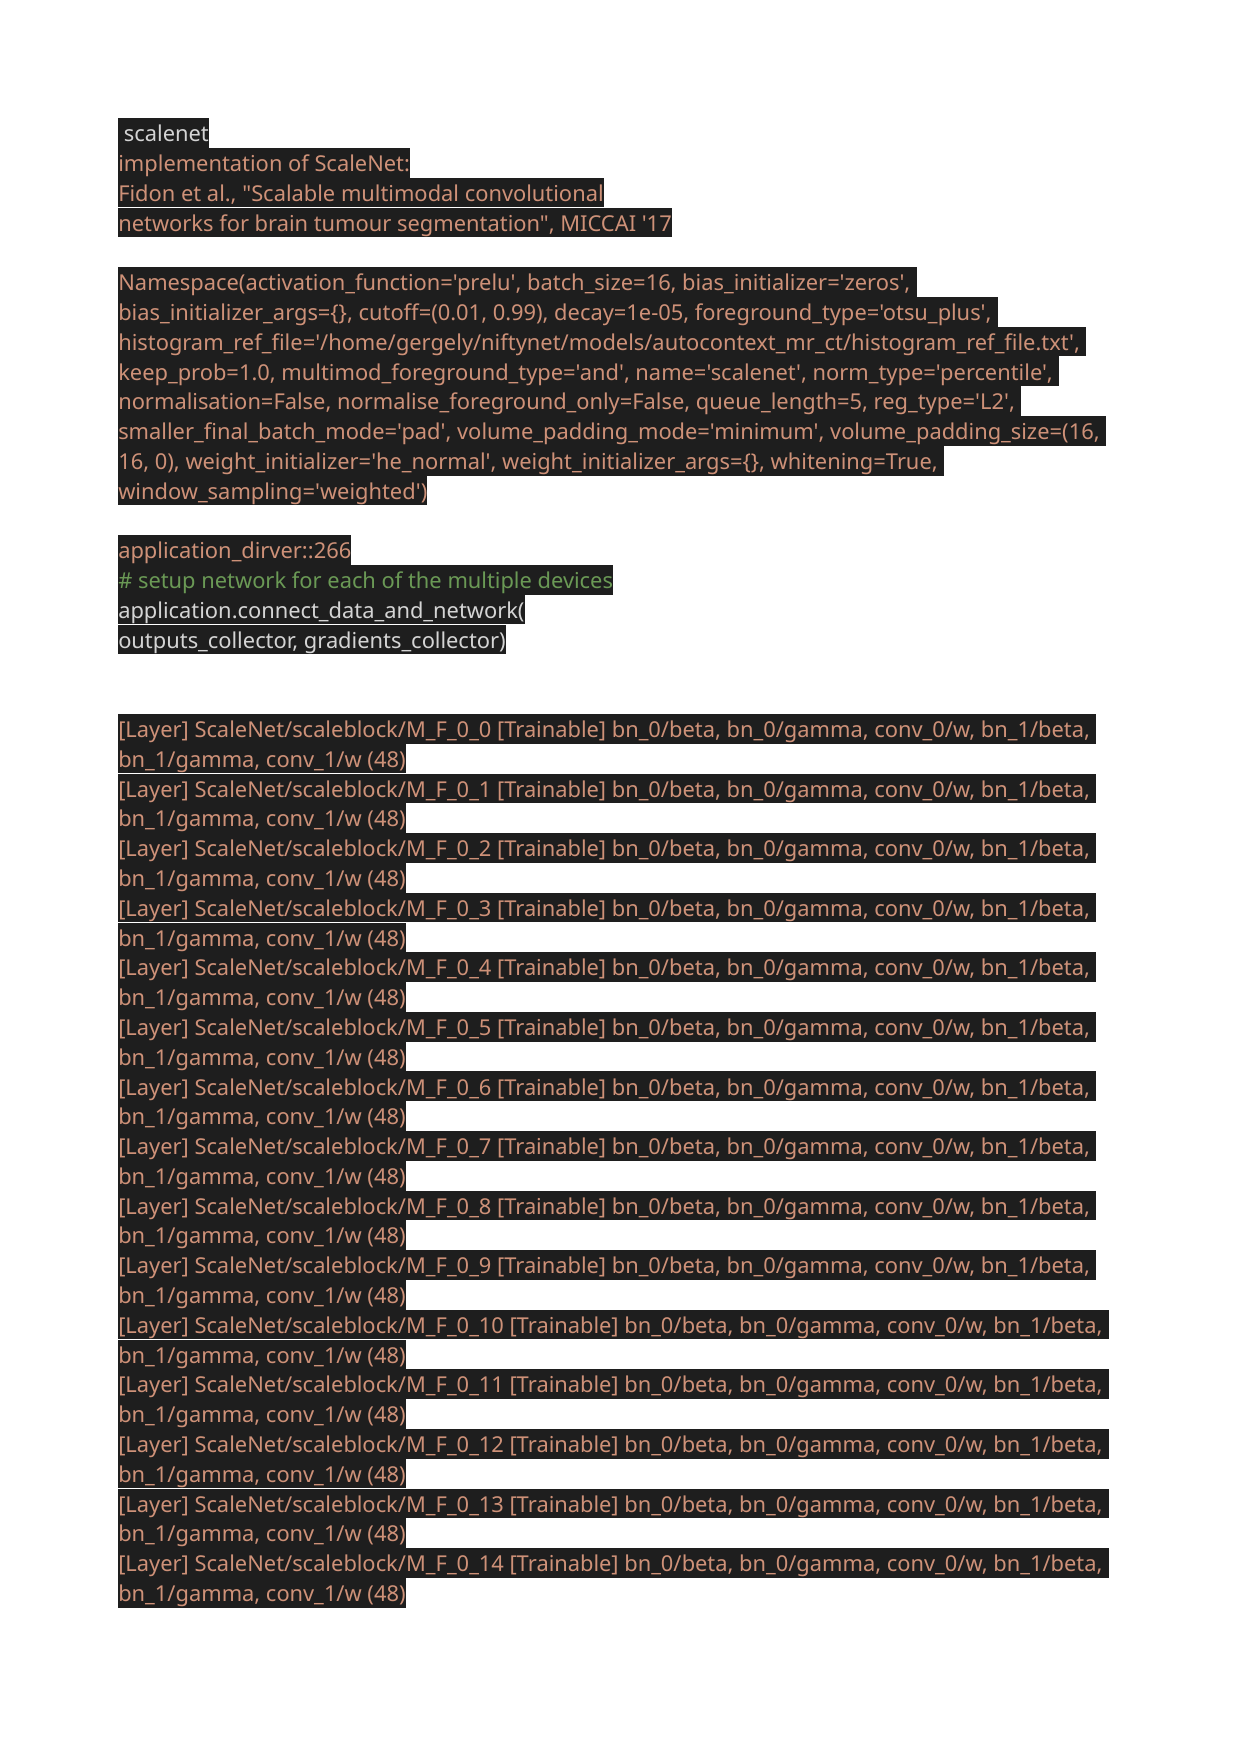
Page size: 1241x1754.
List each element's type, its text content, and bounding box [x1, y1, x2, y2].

text [Layer] ScaleNet/scaleblock/M_F_0_3 [Trainable] bn_0/beta, bn_0/gamma, conv_0/w, bn_1/beta, bn_1/gamma, conv_1/w (48) [118, 893, 1122, 952]
text [Layer] ScaleNet/scaleblock/M_F_0_14 [Trainable] bn_0/beta, bn_0/gamma, conv_0/w, bn_1/beta, bn_1/gamma, conv_1/w (48) [118, 1548, 1122, 1608]
text networks for brain tumour segmentation", MICCAI '17 [118, 207, 1122, 237]
text outputs_collector, gradients_collector) [118, 624, 1122, 654]
text [Layer] ScaleNet/scaleblock/M_F_0_9 [Trainable] bn_0/beta, bn_0/gamma, conv_0/w, bn_1/beta, bn_1/gamma, conv_1/w (48) [118, 1250, 1122, 1310]
text [Layer] ScaleNet/scaleblock/M_F_0_0 [Trainable] bn_0/beta, bn_0/gamma, conv_0/w, bn_1/beta, bn_1/gamma, conv_1/w (48) [118, 714, 1122, 773]
text [Layer] ScaleNet/scaleblock/M_F_0_8 [Trainable] bn_0/beta, bn_0/gamma, conv_0/w, bn_1/beta, bn_1/gamma, conv_1/w (48) [118, 1191, 1122, 1250]
text application_dirver::266 [118, 535, 1122, 565]
text [Layer] ScaleNet/scaleblock/M_F_0_10 [Trainable] bn_0/beta, bn_0/gamma, conv_0/w, bn_1/beta, bn_1/gamma, conv_1/w (48) [118, 1310, 1122, 1369]
text Namespace(activation_function='prelu', batch_size=16, bias_initializer='zeros', bias_initializer_args={}, cutoff=(0.01, 0.99), decay=1e-05, foreground_type='otsu_plus', histogram_ref_file='/home/gergely/niftynet/models/autocontext_mr_ct/histogram_ref_file.txt', keep_prob=1.0, multimod_foreground_type='and', name='scalenet', norm_type='percentile', normalisation=False, normalise_foreground_only=False, queue_length=5, reg_type='L2', smaller_final_batch_mode='pad', volume_padding_mode='minimum', volume_padding_size=(16, 16, 0), weight_initializer='he_normal', weight_initializer_args={}, whitening=True, window_sampling='weighted') [118, 267, 1122, 505]
text # setup network for each of the multiple devices [118, 565, 1122, 595]
text [Layer] ScaleNet/scaleblock/M_F_0_2 [Trainable] bn_0/beta, bn_0/gamma, conv_0/w, bn_1/beta, bn_1/gamma, conv_1/w (48) [118, 833, 1122, 893]
text [Layer] ScaleNet/scaleblock/M_F_0_4 [Trainable] bn_0/beta, bn_0/gamma, conv_0/w, bn_1/beta, bn_1/gamma, conv_1/w (48) [118, 952, 1122, 1012]
text implementation of ScaleNet: [118, 148, 1122, 178]
text [Layer] ScaleNet/scaleblock/M_F_0_5 [Trainable] bn_0/beta, bn_0/gamma, conv_0/w, bn_1/beta, bn_1/gamma, conv_1/w (48) [118, 1012, 1122, 1071]
text scalenet [118, 118, 1122, 148]
text [Layer] ScaleNet/scaleblock/M_F_0_11 [Trainable] bn_0/beta, bn_0/gamma, conv_0/w, bn_1/beta, bn_1/gamma, conv_1/w (48) [118, 1369, 1122, 1429]
text [Layer] ScaleNet/scaleblock/M_F_0_13 [Trainable] bn_0/beta, bn_0/gamma, conv_0/w, bn_1/beta, bn_1/gamma, conv_1/w (48) [118, 1488, 1122, 1548]
text [Layer] ScaleNet/scaleblock/M_F_0_7 [Trainable] bn_0/beta, bn_0/gamma, conv_0/w, bn_1/beta, bn_1/gamma, conv_1/w (48) [118, 1131, 1122, 1191]
text Fidon et al., "Scalable multimodal convolutional [118, 178, 1122, 207]
text [Layer] ScaleNet/scaleblock/M_F_0_12 [Trainable] bn_0/beta, bn_0/gamma, conv_0/w, bn_1/beta, bn_1/gamma, conv_1/w (48) [118, 1429, 1122, 1488]
text [Layer] ScaleNet/scaleblock/M_F_0_1 [Trainable] bn_0/beta, bn_0/gamma, conv_0/w, bn_1/beta, bn_1/gamma, conv_1/w (48) [118, 773, 1122, 833]
text [Layer] ScaleNet/scaleblock/M_F_0_6 [Trainable] bn_0/beta, bn_0/gamma, conv_0/w, bn_1/beta, bn_1/gamma, conv_1/w (48) [118, 1071, 1122, 1131]
text application.connect_data_and_network( [118, 595, 1122, 624]
